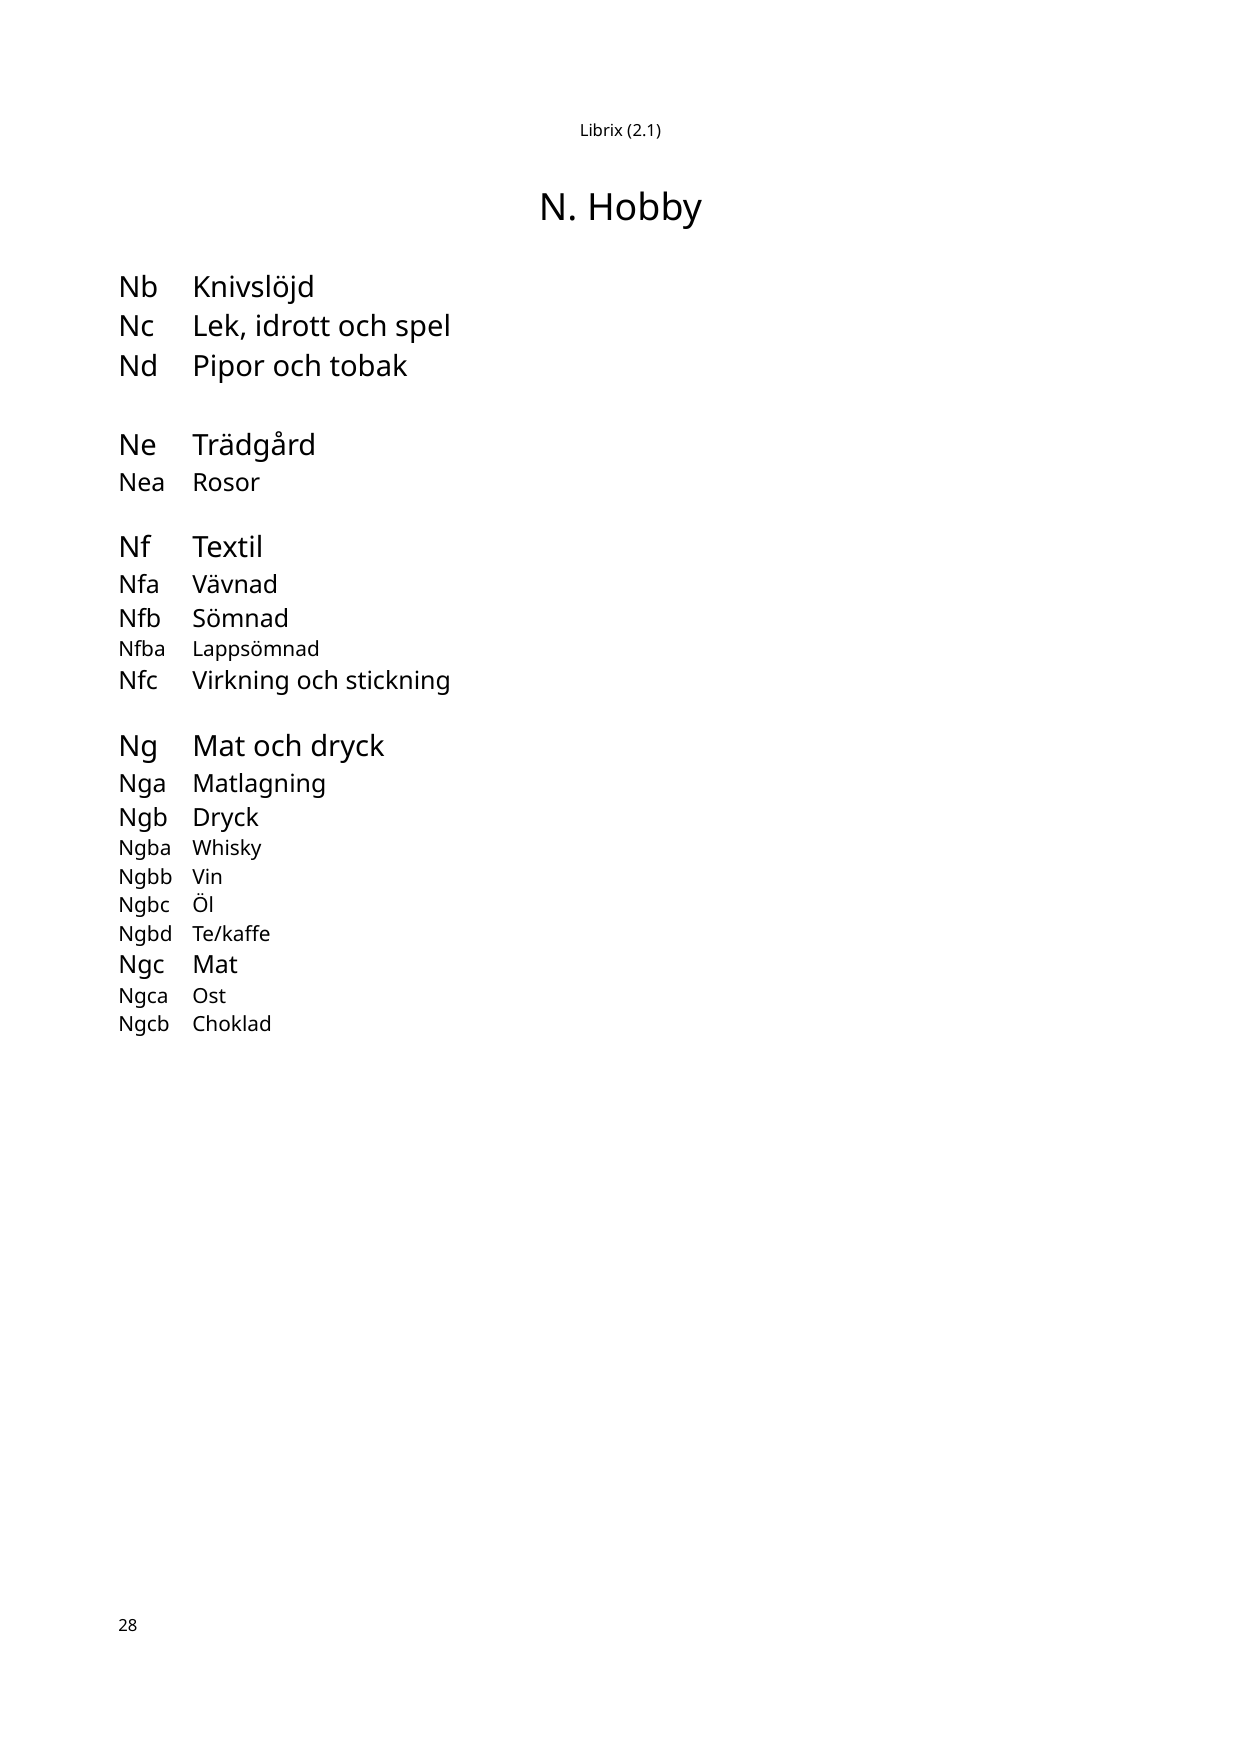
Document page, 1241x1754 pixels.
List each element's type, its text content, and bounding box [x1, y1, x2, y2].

text Nea Rosor [118, 464, 1122, 498]
text Ngbd Te/kaffe [118, 919, 1122, 947]
text Ngbc Öl [118, 890, 1122, 919]
text Ne Trädgård [118, 424, 1122, 464]
text Nfba Lappsömnad [118, 634, 1122, 663]
subtitle N. Hobby [118, 181, 1122, 232]
text Ngb Dryck [118, 799, 1122, 833]
text Ng Mat och dryck [118, 726, 1122, 765]
text Nfa Vävnad [118, 566, 1122, 601]
text Nfb Sömnad [118, 601, 1122, 634]
text Ngc Mat [118, 947, 1122, 981]
text Nb Knivslöjd [118, 266, 1122, 306]
text Nd Pipor och tobak [118, 345, 1122, 385]
text Nc Lek, idrott och spel [118, 306, 1122, 345]
text Ngba Whisky [118, 833, 1122, 862]
text Ngcb Choklad [118, 1009, 1122, 1038]
text Ngca Ost [118, 981, 1122, 1009]
text Nga Matlagning [118, 765, 1122, 799]
text Nfc Virkning och stickning [118, 663, 1122, 697]
text Ngbb Vin [118, 862, 1122, 890]
text Nf Textil [118, 527, 1122, 566]
